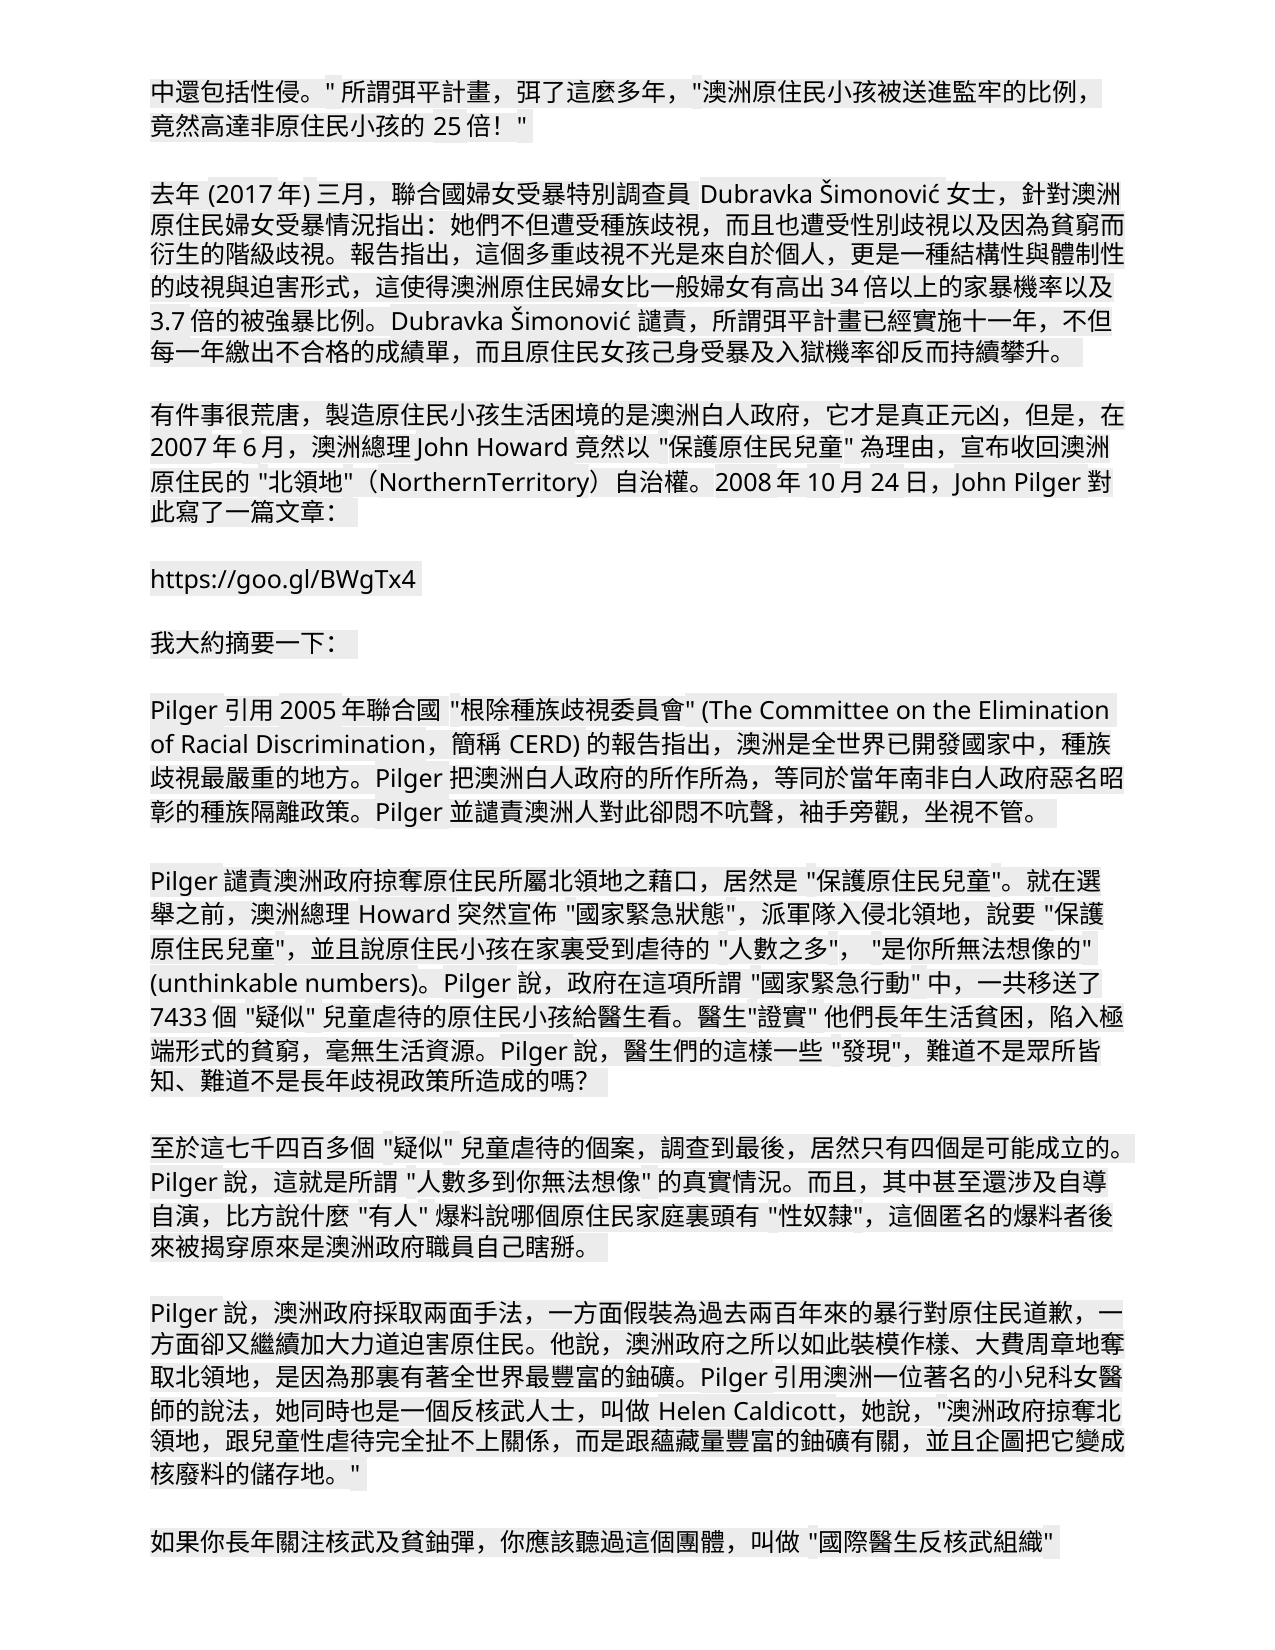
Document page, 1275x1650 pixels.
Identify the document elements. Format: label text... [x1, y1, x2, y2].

text （續 2018. 02. 11有關澳洲） 上個月，英國媒體 Press Gazette 發了一篇新聞稿指出，John Pilger 在英國 "衛報" (Guardian) 的專欄被砍了。Pilger 接受訪問時說，早在三年前 (2015年) 他就被 "衛報" 掃地出門；不光是他，同時還有一些跟他類似的記者也都被炒魷魚。Pilger 說，這是因為他們的言論跟報社走向早已背道而馳。Pilger還說，"衛報" 應該就是他在平面媒體的 "最後一站" 了，應該不會再有其它報社敢用他。 老實說，在比這更早之前，我已經至少七、八年不太會去看 "衛報"，因為，一個媒體究竟具有多大程度的誠實與正直，以及是否產生質變，其實很容易就能發現。建立信用很難，毀掉信用卻很容易。 先岔開一下話題，如果你稍微有點基本的敏感度，你一定也能觀察發現：蘋果日報老早就變成一種反中宣傳刊物，每天造謠抹黑誇大渲染，無所不用其極妖魔化中國。其實我也知道，它早在大約十年前就已經被 CIA 所實質掌控，對此我沒有任何可以毫無顧慮而能公開指陳的證據，或者你也可以乾脆說我根本沒有證據。但我畢竟不是今天才出社會，並不是每一件事情都需要所謂 "證據" 才能知道事實。 比方說，林義雄一家老小就是國民黨殺的，當我還在念高中時，我就知道這個事實。如此明明白白的事情，還需要什麼證據呢？很多事情是這樣：倘若你長久關注其相關議題，你自然就能清楚理解那些無法攤開所謂證據的事實真相。就比方說哪個政治人物乾不乾淨，圈內人或密切觀察者難道會不知道嗎？當然，絕大多數圈外人的腦袋通常是不太清楚的，很容易被唬弄，把人渣當神拿來拜。 戰爭並不僅僅限於軍火，在我看來，貨幣比子彈更可怕，謊言更勝於槍炮。可憐蟲才會持槍搶銀行，政客財團及其一票幫凶走狗，只需一張嘴，一隻筆，風度翩翩就能輕易囊括天下財富與權位；而所謂輿論或民意呢，不過就是一種宣傳戰的成果，網軍不折不扣就是一支軍隊。誰掌控了解釋權與話語權，誰就勝券在握；謊言的威力，至少在中、短期之內，遠遠大於真理。事實也許勝於雄辯，但事實往往抵擋不了鋪天蓋地的謊言與渲染。 比方說你看，距離就職台大校長的原訂日期，迄今已經將近一個月，但管中閔卻依舊無法上任，被一個向來極其聽話到非常不可思議的狗官--所謂教育部部長潘什麼忠的給擋了下來。不讓他上任的理由就是那些極其可笑的造謠與抹黑，比方說所謂抄襲。這些事如此可笑，學生引用老師的講義或研究手稿，然後就等於是學生原創？以後老師若再提起相關研究內容，就反而變成是老師抄襲學生？天底下有這種道理？這種腦殘鳥話居然也能拿來抹黑。但是你看，那些綠油油的御用文人及尾巴團體，比方說綠到爆的什麼 "北美洲台灣人教授協會"，卻依然一口咬定這就是抄襲，甚至還說，如果有人說這不是抄襲，那就是什麼 "世界級的大笑話"。很不可思議吧！連這麼荒唐的鳥話，居然也能因為政治顏色而硬是要瞎掰到底。 累積三十幾年的近距離觀察與共事經驗，我自認比一般人更了解人渣黨及其一大票走狗文人，了解其各種不擇手段的貪婪齷齪行徑。但是，許多時候，我往往還是會感到很震驚，人性居然可以齷齪下流到如此地步，完全睜眼說瞎話，完全不擇手段。我經常問學姊一個問題： "妳覺得，在這個世界上，到底有沒有什麼惡事是連人渣黨及其一票走狗文人也不屑去做的？" 我真是看不到這些人渣到底有沒有一個做惡的底線？ 也許你會說，一個極其可笑的謊言不就一下就會被拆穿了嗎？能有什麼殺傷力呢？如果你真的這麼認為，那麼，你若不是真的很 "單純" 或 "愚蠢"，就是存心胡扯。不信你問問你周遭的同事或左鄰右舍，問說為什麼台大校長遲遲無法上任？十之八九的人會回答你說："因為他好像論文抄襲做假，而且還拿財團的錢，所以很多人起來抗議。" 而且，你的周遭恐怕會有一半以上的人會說這些 "抗議者" 很勇敢很有正義感。你明知事實真相並非如此，但你覺得你有可能改變人們的想法嗎？幾乎不可能。為什麼？因為，人們會說： "大家都這麼說"。 你看，比方說過去人渣黨搞的大腸花運動是怎麼搞起來的？所憑藉的所有 "理由"，哪一個不是荒唐透頂的謊言與造謠？我原先所工作的醫院有個內部群組，一些主管甚至還散發一些極其可笑的謠言，比方說什麼服貿一旦通過，至少將會有一千萬個大陸人入籍台灣，取得投票權，破壞我們的民主與自由！然後還說大部份中小企業統統都會倒閉，四、五百萬人將失業，"我們" 台灣人將會變成 "他們" 中國人的奴隸等等等。我看到這些謠言，馬上開罵，然後就退出那個院內群組，並不是我不想讓 "真理越辯越明"，而是我相信，面對鋪天蓋地存心瞎掰的謊言，即便我曾是辯論比賽冠軍也沒輒，沒有人會相信我，因為 "大家都這麼說"。 過去的舊國民黨依靠這一套控制媒體進行抹黑造謠的本事來統治，想不到人渣黨才是這方面的真正高手，可謂天下無敵。而一般台灣人呢，半個多世紀來，智商始終沒有任何進化，永遠是被主流勢力所操弄愚弄的一群。 注意聽哦，該畫重點的地方來了：一個人，惟有當他能清楚地意識到世界上就是會有這樣一群人，存心以謊言和謠言做為一種鬥爭與謀利工具時，然後他才有可能在每個議題上避免被誤導。 這樣講很文謅謅，其實道理很簡單，換個方式說：一個人，惟有當他清楚地意識到對方是個詐騙集團時，然後他才有可能不至於蠢到去討論詐騙集團所說的每一句翻來覆去的鳥話或謊言與謠言，不至於蠢到企圖去理解詐騙集團所做的每一件事到底有什麼理念在裏頭。當然完全沒有理念可言，一切就只是為了兩個東西：金錢和權力。 插播結束，話說回頭，Pilger在 "衛報" 的最後一篇文章出現在三年前 (2015年) 的 4月 22日，標題是："澳洲政府把原住民逐出家園，就是對原住民宣戰"： https://goo.gl/6pKjpe 去年 (2017年) 夏天，澳洲總理 Malcolm Turnbull 針對白人政府過去長達一個世紀的所謂同化政策之暴行再次道歉。其實這不是第一次官方道歉，在2008年就由當時的總理Kevin Rudd 道歉過一次。 1997年五月，在國內外壓力下，澳洲政府發表第一份原住民人權調查報告書，叫做 " Bringing them Home" (帶他們回家)，主要是針對在那長達百年的強迫同化過程中，調查估計約有十萬個原住民小孩 (約佔當時原住民人口的至少三分之一)，竟然被當成牲畜貓狗那樣，強制帶離他們的父母，帶到白人社區，送入收養教化機構，或送入白人家庭，說要同化他們。 為什麼要這樣做呢？因為白人普遍認為原住民是低等生物 (連 "人種" 都稱不上)，頂多是介於人類與猿猴之間的一種 "過渡生物"，一種生物演化上的所謂 "缺環" (missing link)，沒資格生、養小孩。因此，為了澳洲白人血統之 "純淨"，為了保護西方高貴的文化不會被低等的有色人種或低等生物給污染，最好讓原住民滅種算了。至於已經生出來的原住民小孩 (特別是那些混血的)，就依法任意帶走，送進各種收養教化機構或白人家庭，看能不能給予心靈淨化，讓他們從低等生物向上演化，向上提昇，多少學習一點白人的高尚文明。 這樣一個同化過程，其實早在1860年代左右便開始倡議，包括許多所謂學術與政策研究更是明目張膽，荒腔走板，往往先有既定結論，然後再來 "研究"；所謂白人優越論，甚囂塵上，持續至今。 據我所知，至遲在1897年，澳洲就有針對原住民的法律出爐，這些法律名稱通常都很好聽，往往冠以 "保護"（protection）一詞。1906年，澳洲政府更明文規定所謂 "原住民保護官"才是18歲以前的原住民小孩在法律上的監護人，可以隨時把原住民小孩從他的父母身邊帶走。在這樣一些極其不可思議的法律底下，展開長達至少七十年的強制同化政策，一直到七零年代中期，白澳政策才停止。 整個強制同化過程，惡形惡狀，喪心病狂，罄竹難書。若真要寫，得寫上七天七夜。比方說，原住民的婦女要結婚，竟然必須經過 "原住民保護官" 的審核與批准，看你夠不夠格，夠不夠高尚文明，特別是有可能危害白人血統 "純淨" 的異族通婚，更是受到嚴格管制。 在澳洲，長達兩百多年一直持續至今的各種迫害性乃至滅種性的歧視政策，使得原住民不但淪為貧民與罪犯，更是從原本的數十萬人口 (一說上百萬)，甚至在1922年一度僅剩六萬多人。至於那些被強制從父母身邊帶走的原住民小孩（有些一生下來便被 "原住民保護官" 馬上帶走），強制送進各種寄養機構或白人家庭中，不但成為白人奴隸（講好聽是免費童工），而且往往遭到性侵與各種形式的虐待、毆打與傷害，更多則是在貧窮困境及深具敵意與傷害性的歧視環境中，淪為罪犯，監獄裏往往一大半是原住民小孩。 英國人於1788年來到澳洲，旋即展開屠殺與強佔土地，包括強姦、凌虐與綁架為奴等等，其間更造成一支原住民族群的滅種，叫做Tasmanians (塔斯馬尼亞人)，最後一位死去的塔斯馬尼亞人的骨骸，還被當成動物標本般，送進澳洲博物館展覽。當然，有人把澳洲原住民的人口之劇減乃至滅種，歸咎於白人所帶來的各種在當地前所未見的疾病與病菌，例如天花、肺結核、百日咳、傷寒，痲疹與梅毒等等等。這樣一種帶有相當 "自然主義" (naturalistic) 傾向的描述性解釋，頂多也只是各種傷害因素 "之一" 而已，根本問題仍是出在白人根本不把原住民當成人類看待，而是當成 "動物"，一說是 "最近接人類的一種動物"，或是文明一點的，說他們是 "最接近野獸的人類"。 在這樣一種白人至上的 "文明" 眼光下，被視為低等物種的一方，倘若自身防衛能力不足，自然就會遭受到各式各樣不可思議、喪心病狂的對待與傷害。比方說，白人可以任意把原住民打死，拿來餵狗 (昆汀塔倫提諾的電影 "決殺令" 中就有類似情節)，或是抓來許多原住民排成一列當靶子，練習槍法；至於姦淫、毆打與儘情虐待等等等，更屬稀鬆平常。 這樣一種心態，就是當時白人的基本共識，至今其實也沒有多少改變。他們今天之所以在表面上對待其它族群減少為惡與施虐，並不是因為西方文明提昇了，而是因為力量減小了，簡單說就是受虐一方 (例如華人) 終於有了一定的反擊與自衛能力，甚至力量大到足以成為白人的提攜者。比方說，若無中國的經濟利益輸送，澳洲不可能有這過去二十幾年來的持續繁榮。倘若今天的中國依然如半個多世紀前那般積弱不振，我敢保證，現在的中國大陸肯定就是像伊拉克、阿富汗、敘利亞、利比亞或葉門等等那樣的人間煉獄，而且一切侵略、傷害與屠殺都會以 "文明" 之名，以 "保護民主自由與人權" 之名。 2015年，澳洲原住民裔的知名記者 Stan Grant 在雪梨做了幾場著名的演講與座談，他說 (我隨手摘錄一些如下)： "所謂澳洲夢，就是建立在種族主義的基礎上。澳洲這個國家，也恰恰就是由此一基礎誕生...而這卻標誌著我們原住民兩百多年來所遭受的驅逐、痛苦與掙扎。我們經常聽到那些高歌著所謂澳洲夢的人，卻對我們 (這塊土地的主人) 咆哮說：「你們原住民是不受歡迎的。」" "當他們 (白人) 恣意享受著青春與自由時，我的同胞卻早夭，比澳洲人的平均壽命少活了10歲。我們甚至沒有自由可言。比方說，我們僅佔澳洲總人口的 3%，但監獄裏頭卻有25%的原住民。如果是原住民小孩的話，那就更慘了，高達 50%的原住民小孩被關入獄中。在澳洲，一個原住民小孩被關進監獄的機率，竟然遠比他能完成高中學業的機率還要高。" "我的同胞在我們自己的土地上被任意射殺，或是得到各種傳染病致死。1820年代，政府軍及白人屯墾居民甚至對我們發動軍事種族滅絕，沒有錯，他們就是使用這樣的字眼；戒嚴法更明文規定可以當場射殺原住民。...我的同胞沒有任何權利可言，因為根據英國法律，我們根本不是人類。當1901年澳洲成為一個獨立國家時，我們甚至不存在憲法裡頭，法律更允許政府可以公然擄走我們的小孩，任意侵犯我們的隱私，強制規定我們的婚嫁對象及居住範圍。然而，這就是所謂澳洲夢。" "我們被強制勞動，卻往往沒有任何酬勞，並且經常遭受種種虐待與傷害。...1963年，也就是我出生的那一年，政府對我們的驅逐與剝奪依然如火如荼，例如，政府公然入侵昆士蘭省的原住民社區，用槍指著原住民，任意將我們的家園燒為灰燼，然後將搶來的土地轉租給礦產公司以獲利。" "很多人可能會說我能有今天的成就非常不容易，但實際上那是因為我的家人為我開路，我的父親因為沒有受教育權利，只能從事勞力工作，在工作中失去三根手指頭；我的祖父根本無法取得公民權；我的曾祖父因為跟我父親講了幾句原住民母語而入獄；我的外公被警察驅逐並剷平了他的家園；我的祖母在臨盆之際，竟然被醫院驅趕回家，只因為她的丈夫是原住民。" "我很喜歡這片豔陽大地，廣闊平原，山嶺蜿蜒，一望無際。但我也經常想到，我的同胞就是在這片美麗大地上遭受屠戮，任意射殺，疾病蔓延。我們 (做為一個人) 的基本權利蕩然無存，因為，根據英國的法律，我們根本不存在。當白人看著我們時，在他們眼中並不是看到一個人，而是看到一種次人類 (subhuman)。 "Charles Dickens (雙城記及塊肉餘生記作者) 是英國偉大作家，提起原住民，尚且說 「最好能把他們從地球表面清除。」 Arthur Phillip (英國海軍上將，派來澳洲當總督)，(甚至把我們當成獵物般)，在彷彿以襲擊為樂的派對中，竟發出指令說：「去吧！去砍幾個黑色的麻煩鬼的頭顱回來！」" 1973 年，白澳政策才結束。表面上結束，骨子裏的偏見與歧視依舊存在至今。舉個例，前年 (2016年)，澳洲北領地的 Don Dale Youth Detention Centre (東達爾少年拘留所)，涉嫌虐待原住民少年犯，影像流出，引起澳洲各地抗議。這時候，The Australian (澳洲銷售量最大的報紙) 的總編輯卻刊登了這樣一幅種族歧視的漫畫： https://goo.gl/yiv41Y 這漫畫意思是說：你看，這些原住民低等物種，整天喝得醉醺醺，他們連自己的小孩叫什麼名字都不知道。 上述網址中，報導的最後面還有另外一幅漫畫，也是同一位漫畫家自以為幽默的 "傑作"。這回是歧視印度人。漫畫中是一群度人，拿大鐵鎚把太陽能發電板整個敲碎，然後大家就蹲在地上研究這東西到底能不能吃、好不好吃。其中一個說："不好啦，別吃啦。" 另一個說，"嗯，且讓我沾點芒果醬來試試味道"。這漫畫發表於三年前巴黎氣候高峰會之際，潛台詞是這樣："聯合國提供援助給這些低等國家，幫他們節能減碳是沒有用的啦，這些是低等人種，他們不懂得太陽能發電這些高科技啦。" 你看像不像台灣的自由人渣報抹黑大陸人的心態與手法。 上述 Stan Grant 的演講中提到，澳洲原住民的平均壽命比一般澳洲人少10歲。事實上，依據 Oxfam 澳洲分會的數據，應該是少活10-17歲。Oxfam還指出，大部份的澳洲人過著全世界最好的生活品質之一，但其原住民卻過著跟全世界最貧窮國家的人一樣的生活水平，一樣高的死亡率；特別是小孩，飽受貧窮與疾病之苦。根據聯合國 2009年的原住民調查報告指出，全世界的國家之中，原住民與非原住民的生活水平落差最大的，就是澳洲和尼泊爾。 為了應付外界從不間斷的批評，澳洲政府在十一年前就擬定了一個 "弭平計劃" (Closing the Gap)，揚言要在健康及平均餘命、就業率、入監率、經濟收入、婦女受暴與兒童安全等各方面，消除原住民和非原住民之間的差距。弭了十一年，往往經費不足，口惠而實不至，甚至越弭差距越大。長年以來，國際特赦組織對此再三發出譴責。兩、三個星期前，國際特赦組織還一連發了兩、三篇新聞稿，再度指控澳洲政府不應該總是以監獄來對付原住民小孩，而是應該改善他們的基本福利與生活條件，而不是一方面在政策上歧視之，使之貧窮，剝奪其基本生存權利，使之淪落至社會底層，另一方面卻又用高壓手段對付，把他們動輒送入監牢，求處重刑，或在不見天日的監獄中經常性地、體制性地對之施以酷刑或漠視其遭受虐待。 國際特赦組織還說：前年發生在東達爾少年拘留所的虐囚事件，澳洲政府不應該以所謂 "偶發個案" 的說詞來掩飾相關問題的普遍嚴重性。國際特赦組織說："長年以來，我們在澳洲每個省以及每個原住民的居住地，揭發過許多殘無人道的虐待原住民小孩的事件，其中還包括性侵。" 所謂弭平計畫，弭了這麼多年，"澳洲原住民小孩被送進監牢的比例，竟然高達非原住民小孩的 25倍！" 去年 (2017年) 三月，聯合國婦女受暴特別調查員 Dubravka Šimonović 女士，針對澳洲原住民婦女受暴情況指出：她們不但遭受種族歧視，而且也遭受性別歧視以及因為貧窮而衍生的階級歧視。報告指出，這個多重歧視不光是來自於個人，更是一種結構性與體制性的歧視與迫害形式，這使得澳洲原住民婦女比一般婦女有高出34倍以上的家暴機率以及3.7倍的被強暴比例。Dubravka Šimonović 譴責，所謂弭平計畫已經實施十一年，不但每一年繳出不合格的成績單，而且原住民女孩己身受暴及入獄機率卻反而持續攀升。 有件事很荒唐，製造原住民小孩生活困境的是澳洲白人政府，它才是真正元凶，但是，在 2007年6月，澳洲總理John Howard 竟然以 "保護原住民兒童" 為理由，宣布收回澳洲原住民的 "北領地"（NorthernTerritory）自治權。2008年10月24日，John Pilger 對此寫了一篇文章： https://goo.gl/BWgTx4 我大約摘要一下： Pilger 引用2005年聯合國 "根除種族歧視委員會" (The Committee on the Elimination of Racial Discrimination，簡稱 CERD) 的報告指出，澳洲是全世界已開發國家中，種族歧視最嚴重的地方。Pilger 把澳洲白人政府的所作所為，等同於當年南非白人政府惡名昭彰的種族隔離政策。Pilger 並譴責澳洲人對此卻悶不吭聲，袖手旁觀，坐視不管。 Pilger譴責澳洲政府掠奪原住民所屬北領地之藉口，居然是 "保護原住民兒童"。就在選舉之前，澳洲總理 Howard 突然宣佈 "國家緊急狀態"，派軍隊入侵北領地，說要 "保護原住民兒童"，並且說原住民小孩在家裏受到虐待的 "人數之多"， "是你所無法想像的" (unthinkable numbers)。Pilger 說，政府在這項所謂 "國家緊急行動" 中，一共移送了7433個 "疑似" 兒童虐待的原住民小孩給醫生看。醫生"證實" 他們長年生活貧困，陷入極端形式的貧窮，毫無生活資源。Pilger說，醫生們的這樣一些 "發現"，難道不是眾所皆知、難道不是長年歧視政策所造成的嗎？ 至於這七千四百多個 "疑似" 兒童虐待的個案，調查到最後，居然只有四個是可能成立的。Pilger說，這就是所謂 "人數多到你無法想像" 的真實情況。而且，其中甚至還涉及自導自演，比方說什麼 "有人" 爆料說哪個原住民家庭裏頭有 "性奴隸"，這個匿名的爆料者後來被揭穿原來是澳洲政府職員自己瞎掰。 Pilger說，澳洲政府採取兩面手法，一方面假裝為過去兩百年來的暴行對原住民道歉，一方面卻又繼續加大力道迫害原住民。他說，澳洲政府之所以如此裝模作樣、大費周章地奪取北領地，是因為那裏有著全世界最豐富的鈾礦。Pilger引用澳洲一位著名的小兒科女醫師的說法，她同時也是一個反核武人士，叫做 Helen Caldicott，她說，"澳洲政府掠奪北領地，跟兒童性虐待完全扯不上關係，而是跟蘊藏量豐富的鈾礦有關，並且企圖把它變成核廢料的儲存地。" 如果你長年關注核武及貧鈾彈，你應該聽過這個團體，叫做 "國際醫生反核武組織" (International Physicians for the Prevention of Nuclear War)，簡稱 IPPNW。這團體曾經在1985年獲得諾貝爾和平獎，其創辦人之一就是這位 Helen Caldicott，今年已八十歲。 Pilger說，北領地的鈾礦由一家美國跨國公司承包，公司名稱叫做 Halliburton，是全世界最大的跨國石油與天然氣公司之一。這公司的前CEO是誰呢，就是Dick Cheney (錢尼)。錢尼這個兩手沾滿千萬人血腥的人渣是誰呢？這個應該不用我介紹了。John Kerry 是歐巴馬的國務卿，2004年曾對紐約時報爆料指控錢尼所曾擔任多年CEO的 Halliburton公司，藉著伊拉克戰爭，"從伊拉克大撈一筆"。 底下有張澳洲的照片，我就拿它做個結尾。 https://goo.gl/dBd8Y5 每天忙忙忙，疲憊不堪；生命與生活之疲累與煩瑣，不知何時方休。寫沒幾個字就快三點了，再寫下去就要天亮了，一早還得出發北上，今天是站樁日。這些永遠寫不完的血淚與齷齪，我就先寫到這。許多時候，實在很不願意去想到這些事，一想起來就覺得很挫折，有時挫折到感覺很不光采；知道得這麼多，卻幾乎什麼也沒做。 [150, 75, 1125, 1559]
